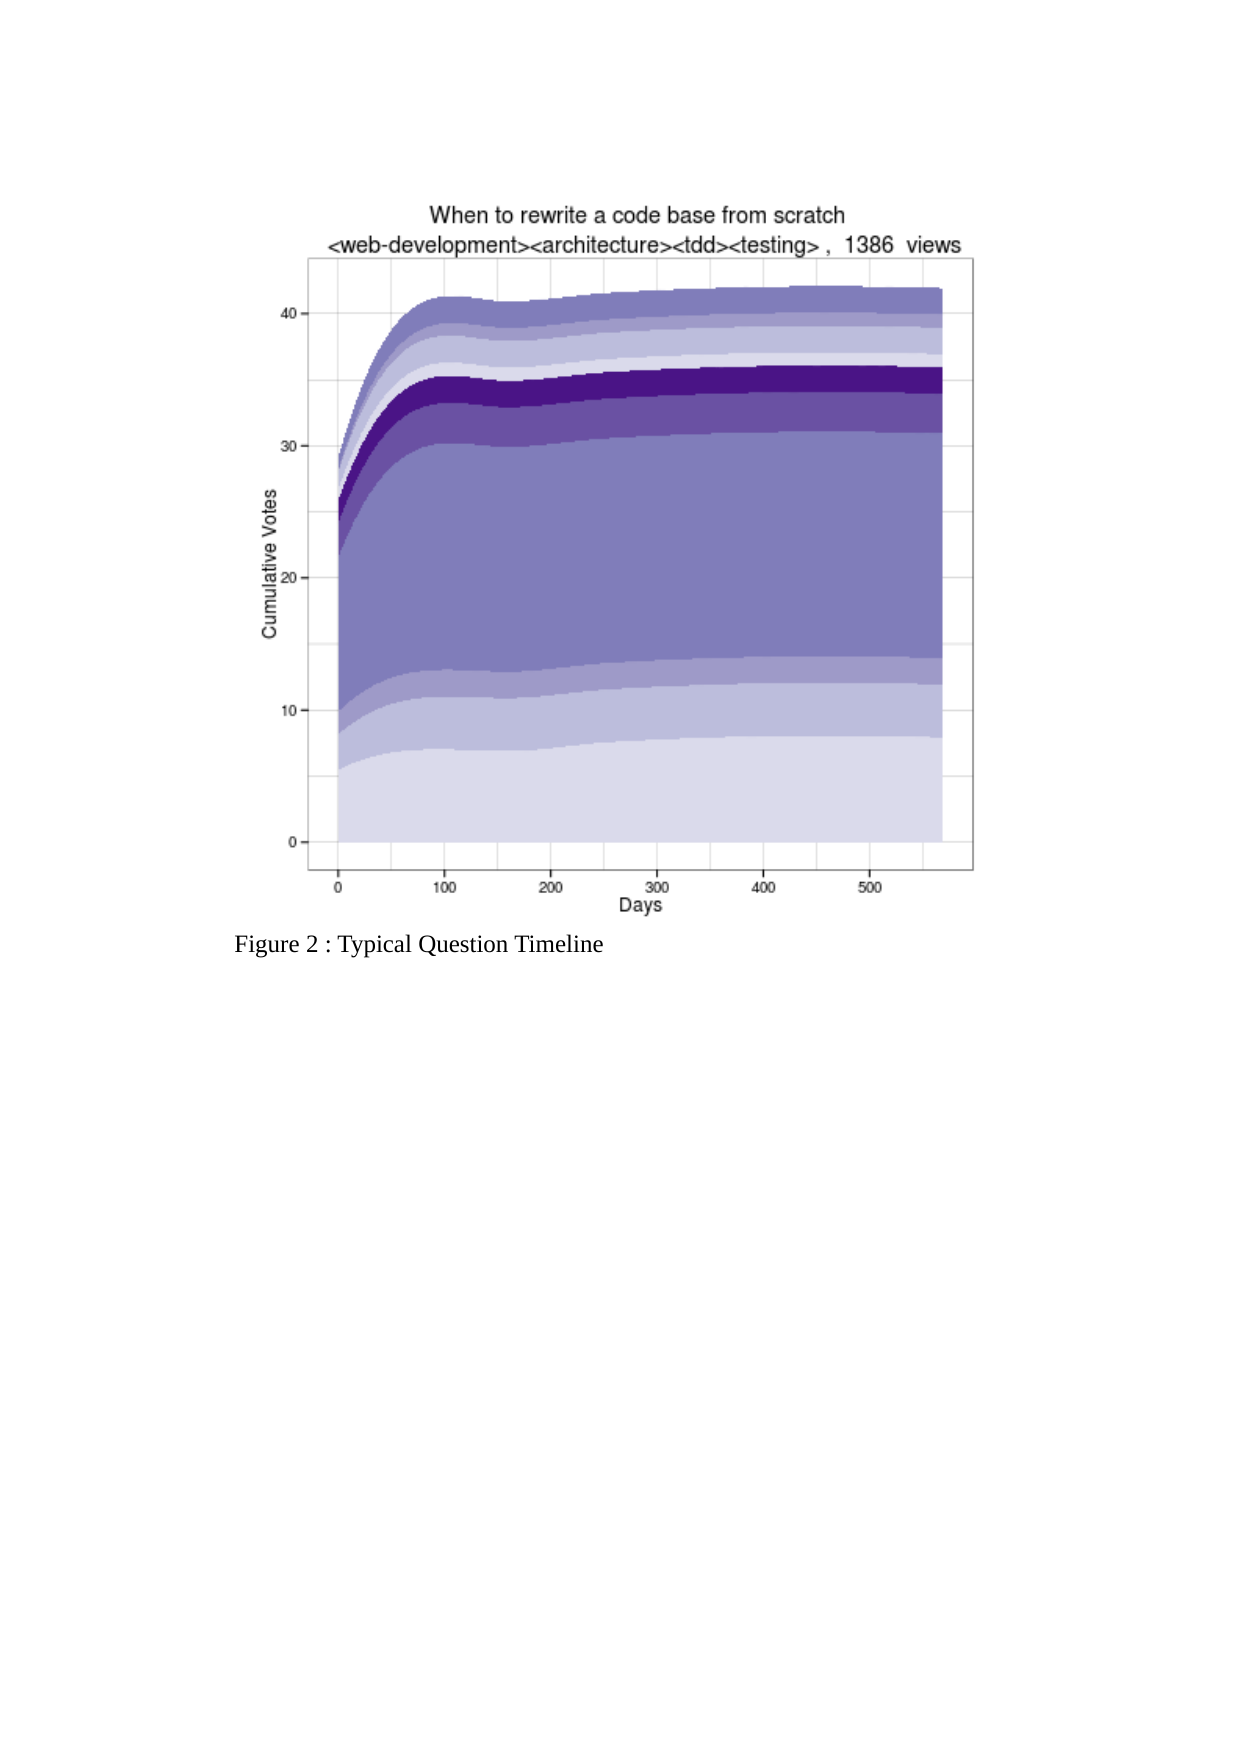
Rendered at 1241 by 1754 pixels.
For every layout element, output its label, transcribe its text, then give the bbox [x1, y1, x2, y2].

picture [245, 178, 995, 929]
text Figure 2 : Typical Question Timeline [228, 179, 1012, 957]
